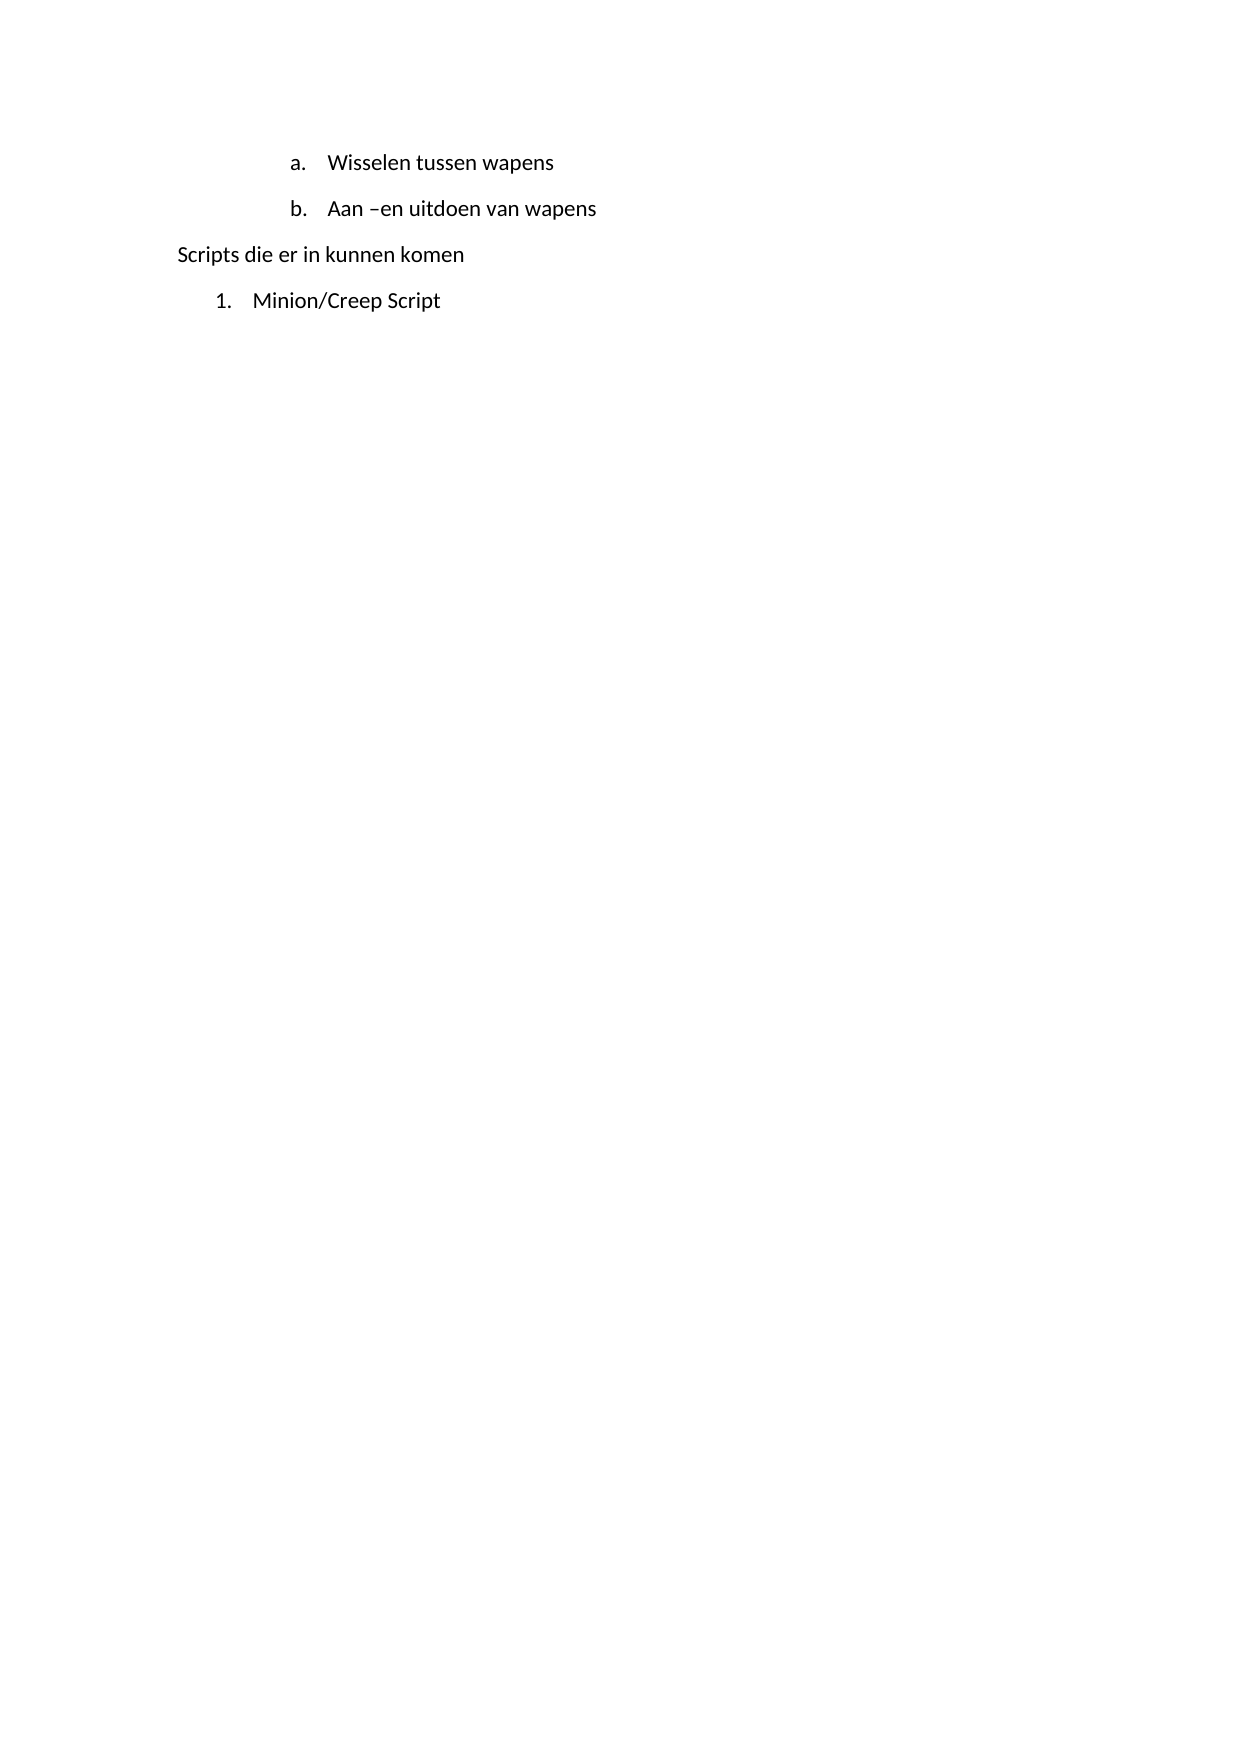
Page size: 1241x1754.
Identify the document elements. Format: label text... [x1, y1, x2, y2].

list Wisselen tussen wapens [290, 148, 1063, 176]
text Scripts die er in kunnen komen [177, 240, 1063, 268]
list Minion/Creep Script [215, 287, 1063, 315]
list Aan –en uitdoen van wapens [290, 194, 1063, 222]
